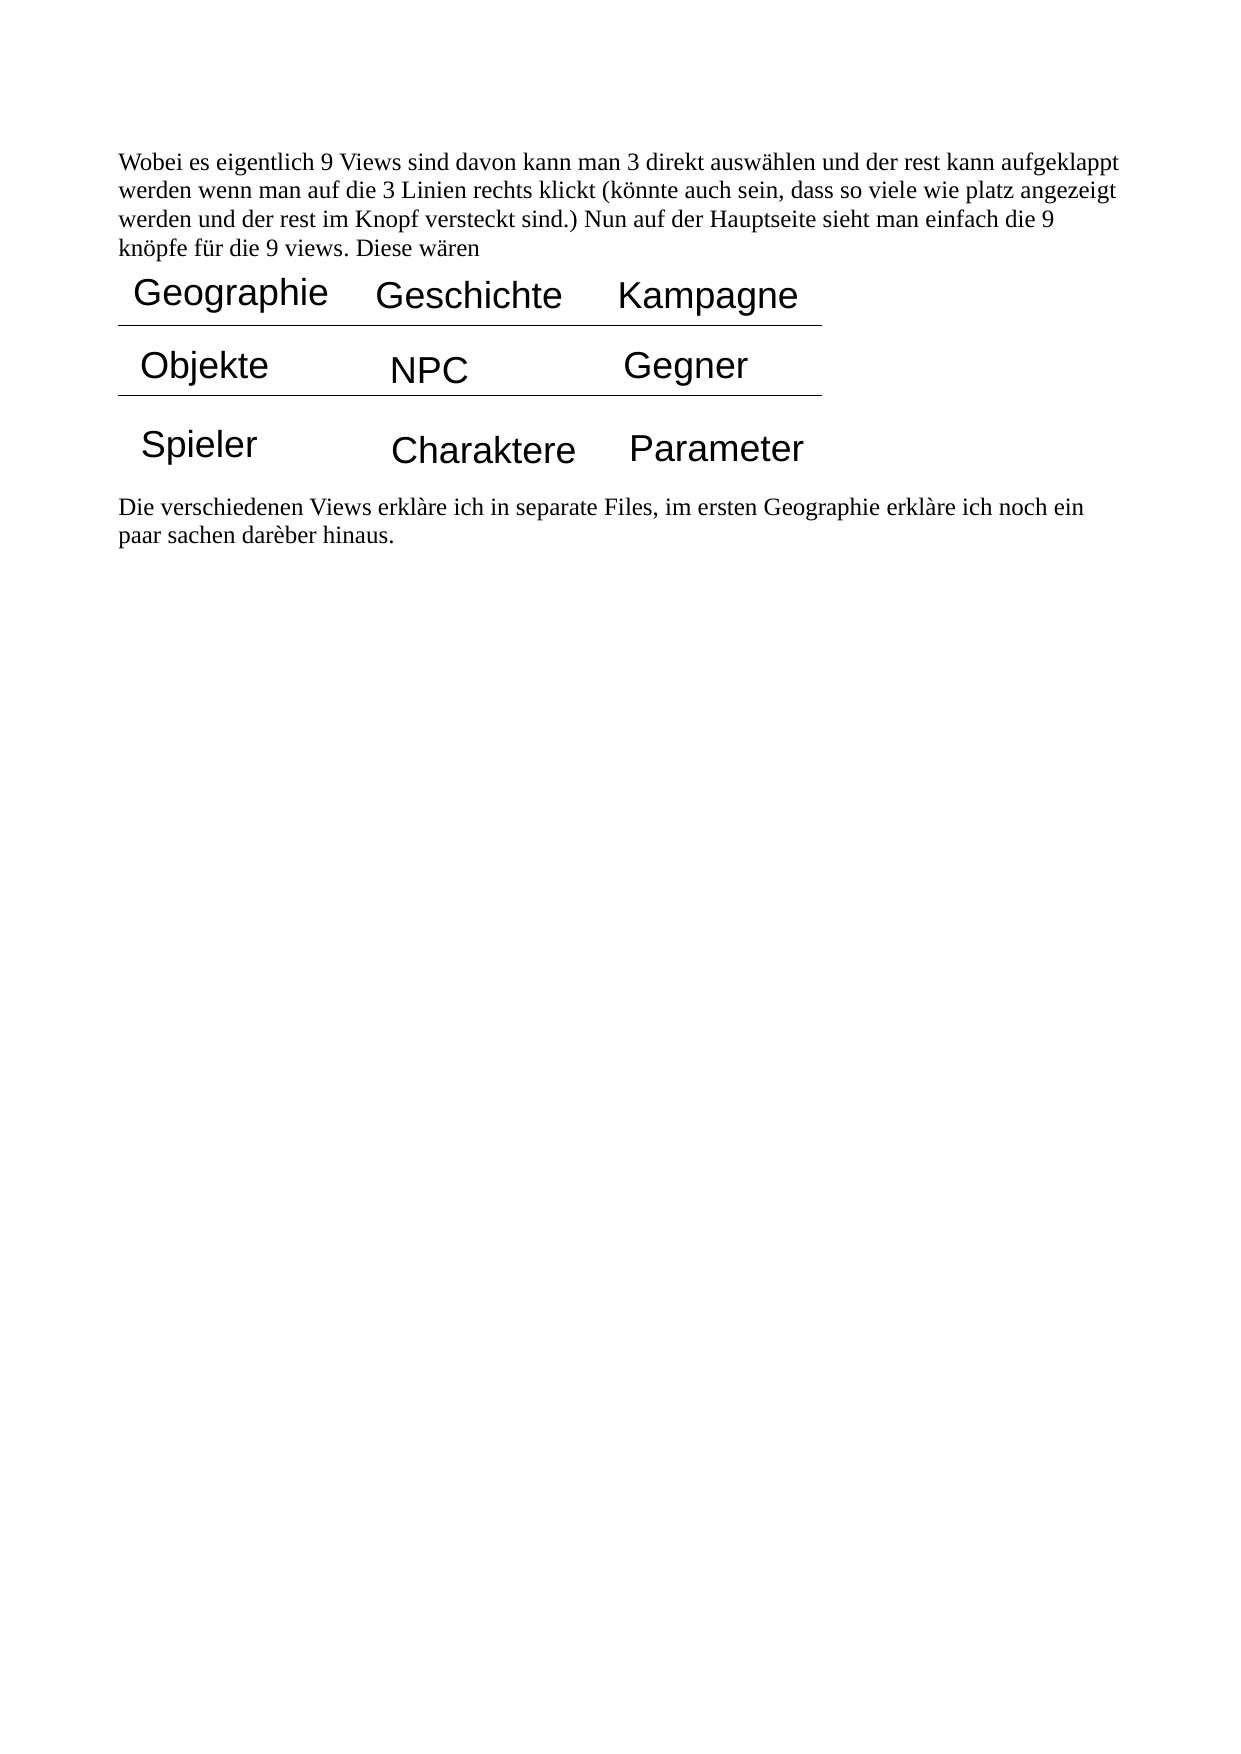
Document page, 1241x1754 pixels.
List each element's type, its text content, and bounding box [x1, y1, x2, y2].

text Wobei es eigentlich 9 Views sind davon kann man 3 direkt auswählen und der rest kann aufgeklappt werden wenn man auf die 3 Linien rechts klickt (könnte auch sein, dass so viele wie platz angezeigt werden und der rest im Knopf versteckt sind.) Nun auf der Hauptseite sieht man einfach die 9 knöpfe für die 9 views. Diese wären [118, 147, 1122, 262]
text Die verschiedenen Views erklàre ich in separate Files, im ersten Geographie erklàre ich noch ein paar sachen darèber hinaus. [118, 492, 1122, 549]
